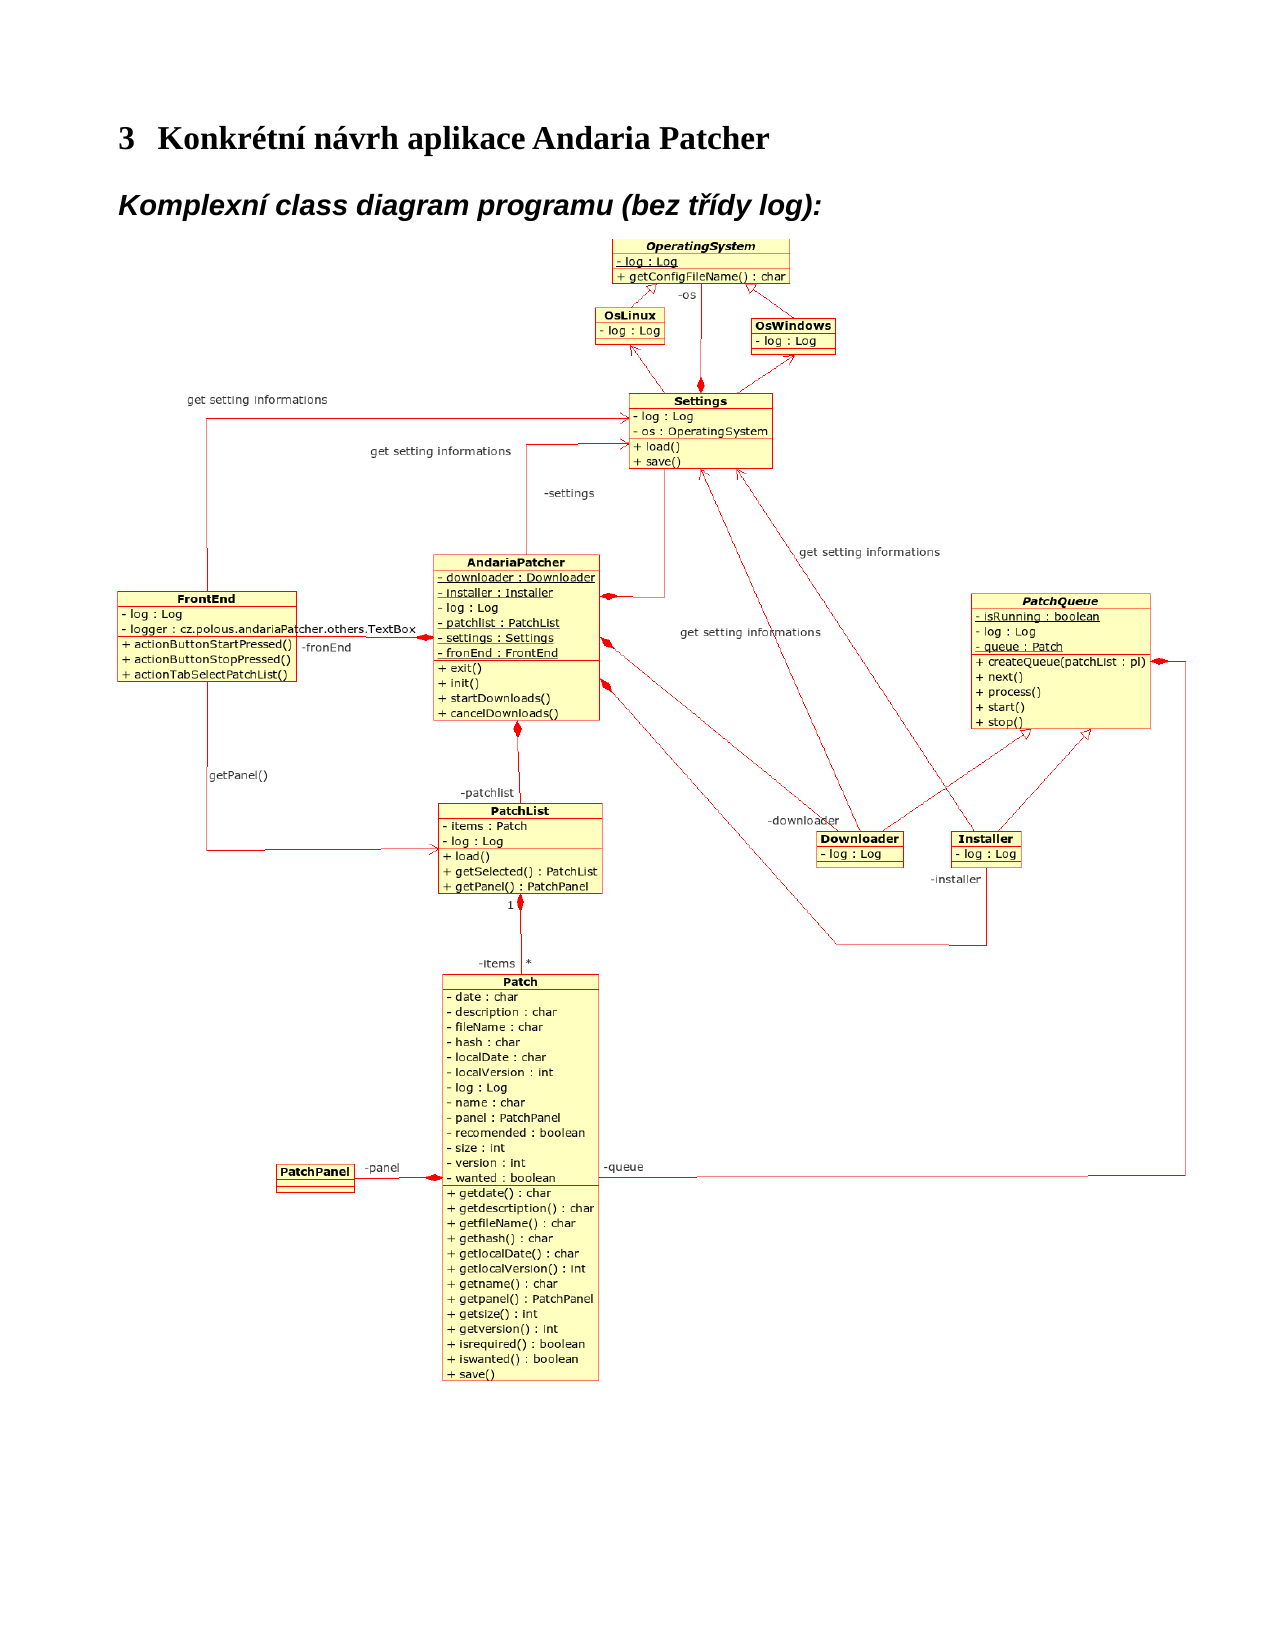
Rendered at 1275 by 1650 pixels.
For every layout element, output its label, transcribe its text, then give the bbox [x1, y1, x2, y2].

subtitle Komplexní class diagram programu (bez třídy log): [118, 188, 1157, 221]
subtitle Konkrétní návrh aplikace Andaria Patcher [118, 118, 1157, 156]
picture [117, 239, 1186, 1381]
